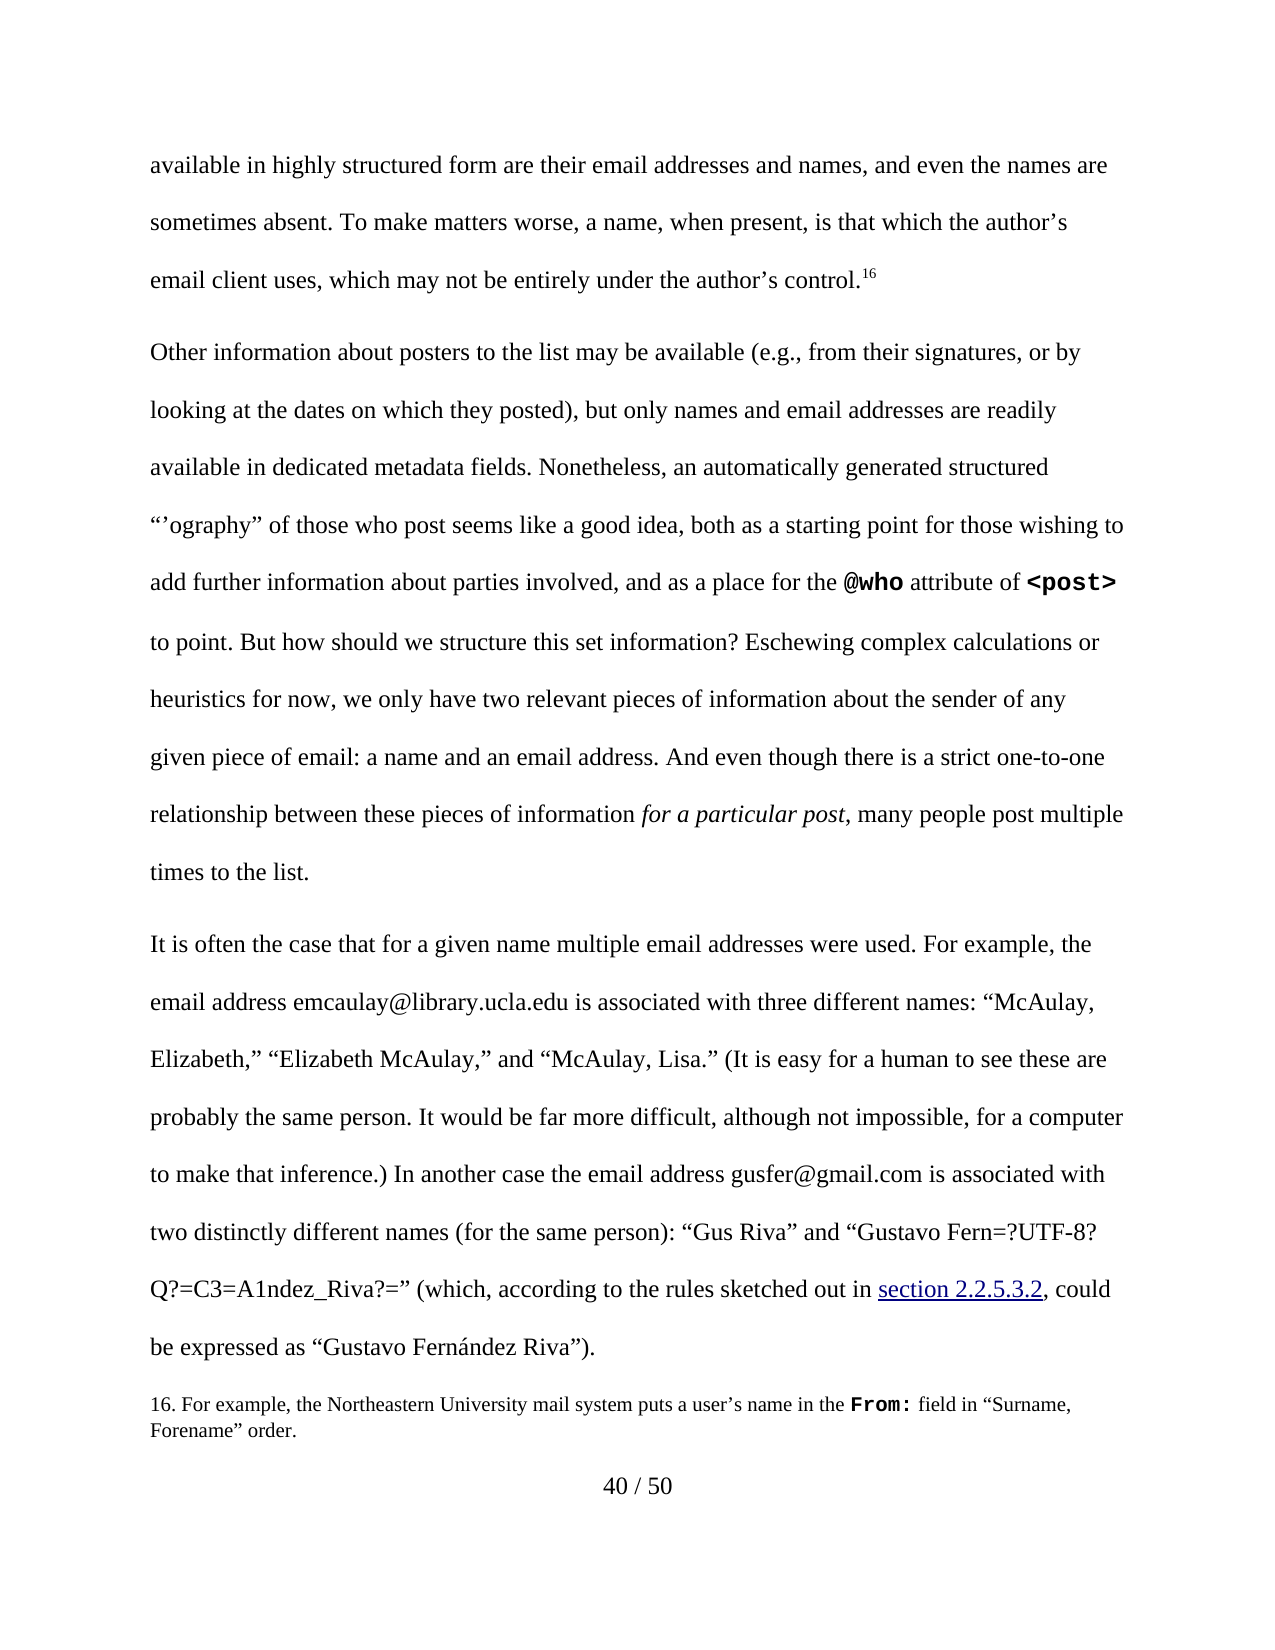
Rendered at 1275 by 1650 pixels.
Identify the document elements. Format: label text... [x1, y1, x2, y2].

text available in highly structured form are their email addresses and names, and even the names are sometimes absent. To make matters worse, a name, when present, is that which the author’s email client uses, which may not be entirely under the author’s control. [150, 150, 1125, 294]
text . For example, the Northeastern University mail system puts a user’s name in the From: field in “Surname, Forename” order. [150, 1392, 1125, 1442]
text Other information about posters to the list may be available (e.g., from their signatures, or by looking at the dates on which they posted), but only names and email addresses are readily available in dedicated metadata fields. Nonetheless, an automatically generated structured “’ography” of those who post seems like a good idea, both as a starting point for those wishing to add further information about parties involved, and as a place for the @who attribute of <post> to point. But how should we structure this set information? Eschewing complex calculations or heuristics for now, we only have two relevant pieces of information about the sender of any given piece of email: a name and an email address. And even though there is a strict one-to-one relationship between these pieces of information for a particular post, many people post multiple times to the list. [150, 337, 1125, 886]
text It is often the case that for a given name multiple email addresses were used. For example, the email address emcaulay@library.ucla.edu is associated with three different names: “McAulay, Elizabeth,” “Elizabeth McAulay,” and “McAulay, Lisa.” (It is easy for a human to see these are probably the same person. It would be far more difficult, although not impossible, for a computer to make that inference.) In another case the email address gusfer@gmail.com is associated with two distinctly different names (for the same person): “Gus Riva” and “Gustavo Fern=?UTF-8?Q?=C3=A1ndez_Riva?=” (which, according to the rules sketched out in section 2.2.5.3.2, could be expressed as “Gustavo Fernández Riva”). [150, 929, 1125, 1360]
